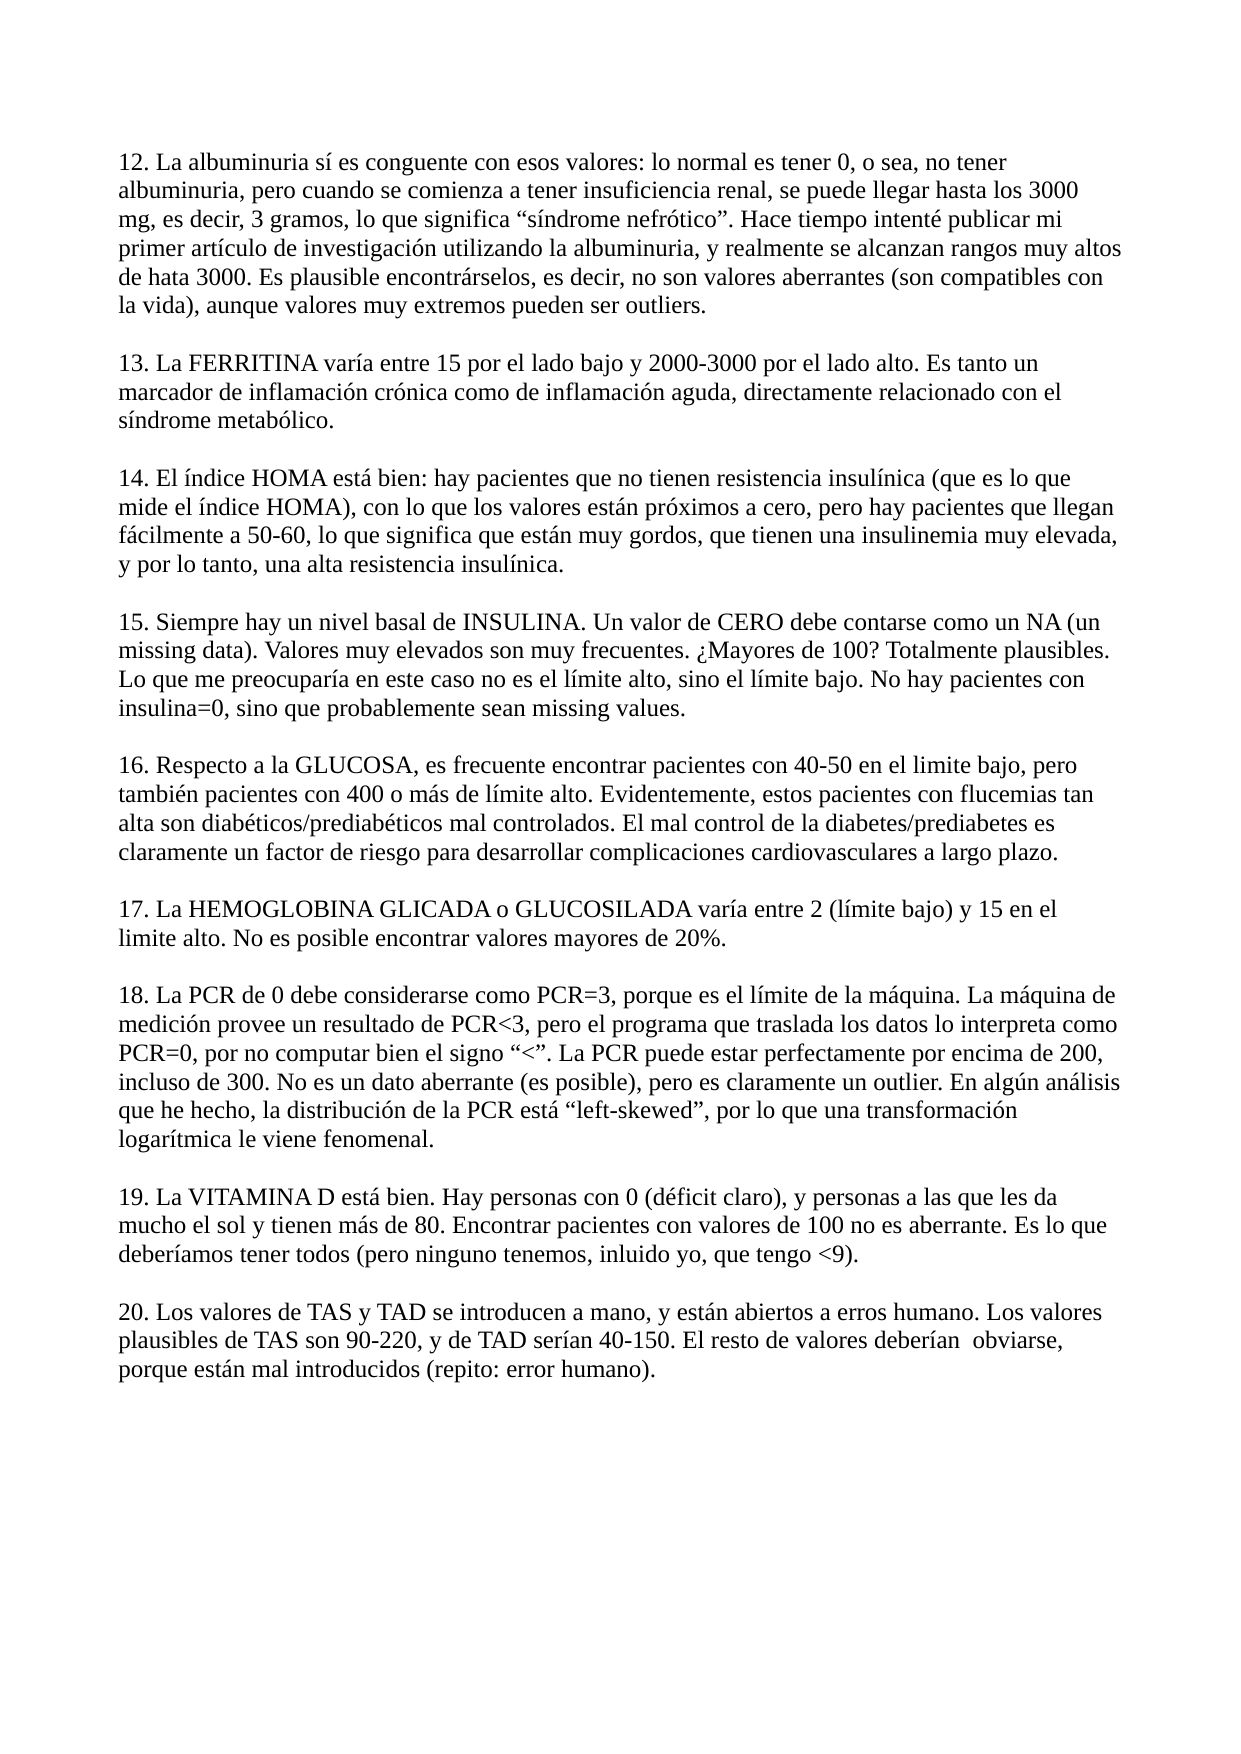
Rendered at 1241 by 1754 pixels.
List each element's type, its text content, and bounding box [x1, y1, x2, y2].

text 12. La albuminuria sí es conguente con esos valores: lo normal es tener 0, o sea, no tener albuminuria, pero cuando se comienza a tener insuficiencia renal, se puede llegar hasta los 3000 mg, es decir, 3 gramos, lo que significa “síndrome nefrótico”. Hace tiempo intenté publicar mi primer artículo de investigación utilizando la albuminuria, y realmente se alcanzan rangos muy altos de hata 3000. Es plausible encontrárselos, es decir, no son valores aberrantes (son compatibles con la vida), aunque valores muy extremos pueden ser outliers. [118, 147, 1122, 319]
text 20. Los valores de TAS y TAD se introducen a mano, y están abiertos a erros humano. Los valores plausibles de TAS son 90-220, y de TAD serían 40-150. El resto de valores deberían obviarse, porque están mal introducidos (repito: error humano). [118, 1297, 1122, 1383]
text 19. La VITAMINA D está bien. Hay personas con 0 (déficit claro), y personas a las que les da mucho el sol y tienen más de 80. Encontrar pacientes con valores de 100 no es aberrante. Es lo que deberíamos tener todos (pero ninguno tenemos, inluido yo, que tengo <9). [118, 1182, 1122, 1268]
text 17. La HEMOGLOBINA GLICADA o GLUCOSILADA varía entre 2 (límite bajo) y 15 en el limite alto. No es posible encontrar valores mayores de 20%. [118, 894, 1122, 952]
text 15. Siempre hay un nivel basal de INSULINA. Un valor de CERO debe contarse como un NA (un missing data). Valores muy elevados son muy frecuentes. ¿Mayores de 100? Totalmente plausibles. Lo que me preocuparía en este caso no es el límite alto, sino el límite bajo. No hay pacientes con insulina=0, sino que probablemente sean missing values. [118, 607, 1122, 722]
text 16. Respecto a la GLUCOSA, es frecuente encontrar pacientes con 40-50 en el limite bajo, pero también pacientes con 400 o más de límite alto. Evidentemente, estos pacientes con flucemias tan alta son diabéticos/prediabéticos mal controlados. El mal control de la diabetes/prediabetes es claramente un factor de riesgo para desarrollar complicaciones cardiovasculares a largo plazo. [118, 751, 1122, 866]
text 13. La FERRITINA varía entre 15 por el lado bajo y 2000-3000 por el lado alto. Es tanto un marcador de inflamación crónica como de inflamación aguda, directamente relacionado con el síndrome metabólico. [118, 348, 1122, 434]
text 18. La PCR de 0 debe considerarse como PCR=3, porque es el límite de la máquina. La máquina de medición provee un resultado de PCR<3, pero el programa que traslada los datos lo interpreta como PCR=0, por no computar bien el signo “<”. La PCR puede estar perfectamente por encima de 200, incluso de 300. No es un dato aberrante (es posible), pero es claramente un outlier. En algún análisis que he hecho, la distribución de la PCR está “left-skewed”, por lo que una transformación logarítmica le viene fenomenal. [118, 981, 1122, 1153]
text 14. El índice HOMA está bien: hay pacientes que no tienen resistencia insulínica (que es lo que mide el índice HOMA), con lo que los valores están próximos a cero, pero hay pacientes que llegan fácilmente a 50-60, lo que significa que están muy gordos, que tienen una insulinemia muy elevada, y por lo tanto, una alta resistencia insulínica. [118, 463, 1122, 578]
